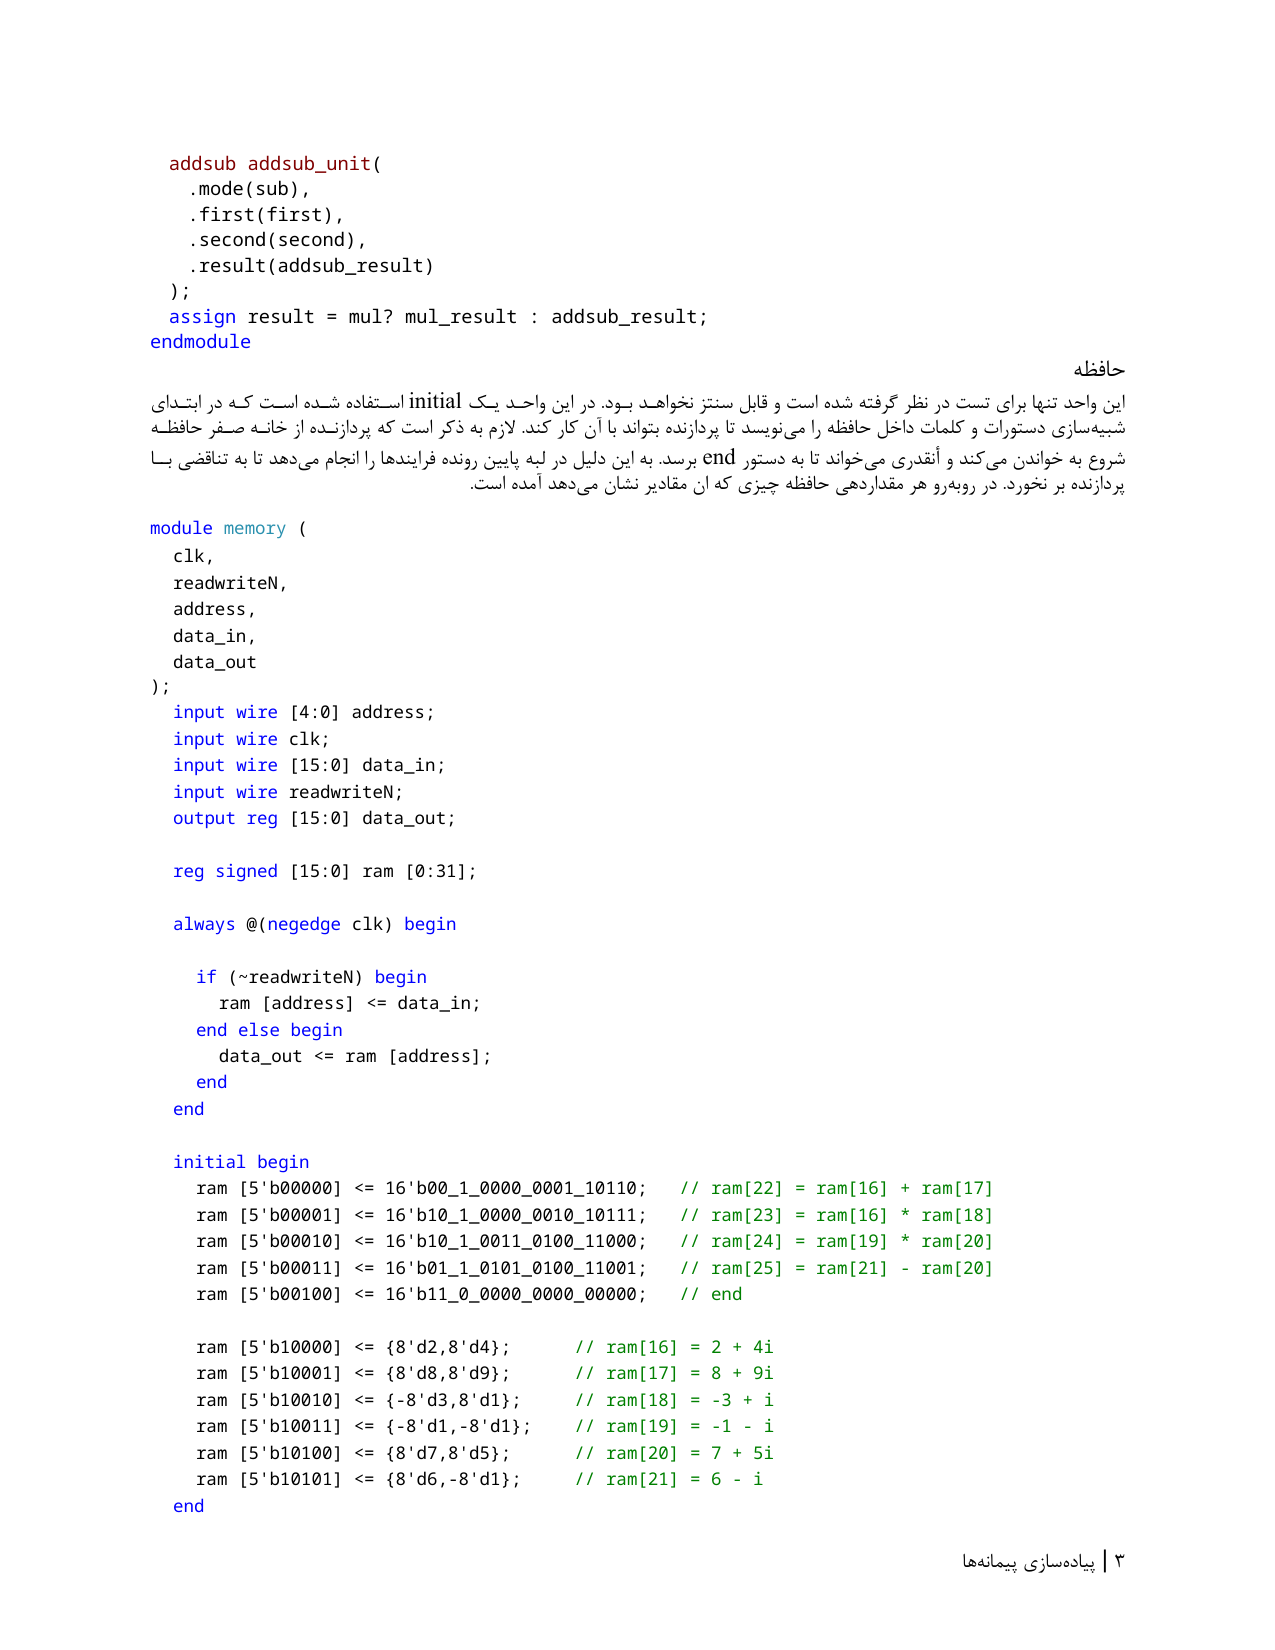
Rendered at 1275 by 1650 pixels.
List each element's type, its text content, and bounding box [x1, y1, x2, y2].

text ram [5'b00100] <= 16'b11_0_0000_0000_00000; // end [150, 1279, 1125, 1306]
text input wire [15:0] data_in; [150, 750, 1125, 777]
text input wire readwriteN; [150, 777, 1125, 803]
text always @(negedge clk) begin [150, 909, 1125, 935]
text end [150, 1068, 1125, 1094]
text ram [5'b10010] <= {-8'd3,8'd1}; // ram[18] = -3 + i [150, 1385, 1125, 1411]
text data_in, [150, 621, 1125, 647]
text ram [5'b00011] <= 16'b01_1_0101_0100_11001; // ram[25] = ram[21] - ram[20] [150, 1253, 1125, 1279]
text این واحد تنها برای تست در نظر گرفته شده است و قابل سنتز نخواهد بود. در این واحد یک initial استفاده شده است که در ابتدای شبیه‌سازی دستورات و کلمات داخل حافظه را می‌نویسد تا پردازنده بتواند با آن کار کند. لازم به ذکر است که پردازنده از خانه صفر حافظه شروع به خواندن می‌کند و أنقدری می‌خواند تا به دستور end برسد. به این دلیل در لبه پایین رونده فرایندها را انجام می‌دهد تا به تناقضی با پردازنده بر نخورد. در روبه‌رو هر مقداردهی حافظه چیزی که ان مقادیر نشان می‌دهد آمده است. [150, 387, 1125, 497]
text .first(first), [150, 201, 1125, 227]
text .mode(sub), [150, 176, 1125, 201]
text data_out <= ram [address]; [150, 1041, 1125, 1068]
text if (~readwriteN) begin [150, 962, 1125, 988]
text clk, [150, 541, 1125, 568]
text ram [5'b00010] <= 16'b10_1_0011_0100_11000; // ram[24] = ram[19] * ram[20] [150, 1226, 1125, 1253]
text ); [150, 674, 1125, 697]
text ram [5'b10011] <= {-8'd1,-8'd1}; // ram[19] = -1 - i [150, 1411, 1125, 1438]
text .second(second), [150, 227, 1125, 252]
text data_out [150, 647, 1125, 674]
text ram [5'b00000] <= 16'b00_1_0000_0001_10110; // ram[22] = ram[16] + ram[17] [150, 1173, 1125, 1200]
text .result(addsub_result) [150, 252, 1125, 278]
text end else begin [150, 1015, 1125, 1041]
text initial begin [150, 1147, 1125, 1173]
text input wire [4:0] address; [150, 697, 1125, 724]
text end [150, 1491, 1125, 1517]
text input wire clk; [150, 724, 1125, 750]
text ); [150, 278, 1125, 303]
text reg signed [15:0] ram [0:31]; [150, 856, 1125, 883]
text endmodule [150, 329, 1125, 354]
text ram [5'b10101] <= {8'd6,-8'd1}; // ram[21] = 6 - i [150, 1464, 1125, 1491]
text address, [150, 594, 1125, 621]
text ram [5'b10000] <= {8'd2,8'd4}; // ram[16] = 2 + 4i [150, 1332, 1125, 1358]
text ram [5'b10001] <= {8'd8,8'd9}; // ram[17] = 8 + 9i [150, 1358, 1125, 1385]
text ram [5'b00001] <= 16'b10_1_0000_0010_10111; // ram[23] = ram[16] * ram[18] [150, 1200, 1125, 1226]
text ram [address] <= data_in; [150, 988, 1125, 1015]
text addsub addsub_unit( [150, 150, 1125, 176]
text readwriteN, [150, 568, 1125, 594]
text ram [5'b10100] <= {8'd7,8'd5}; // ram[20] = 7 + 5i [150, 1438, 1125, 1464]
text assign result = mul? mul_result : addsub_result; [150, 303, 1125, 329]
text module memory ( [150, 516, 1125, 539]
subtitle حافظه [150, 358, 1125, 385]
text output reg [15:0] data_out; [150, 803, 1125, 830]
text end [150, 1094, 1125, 1121]
